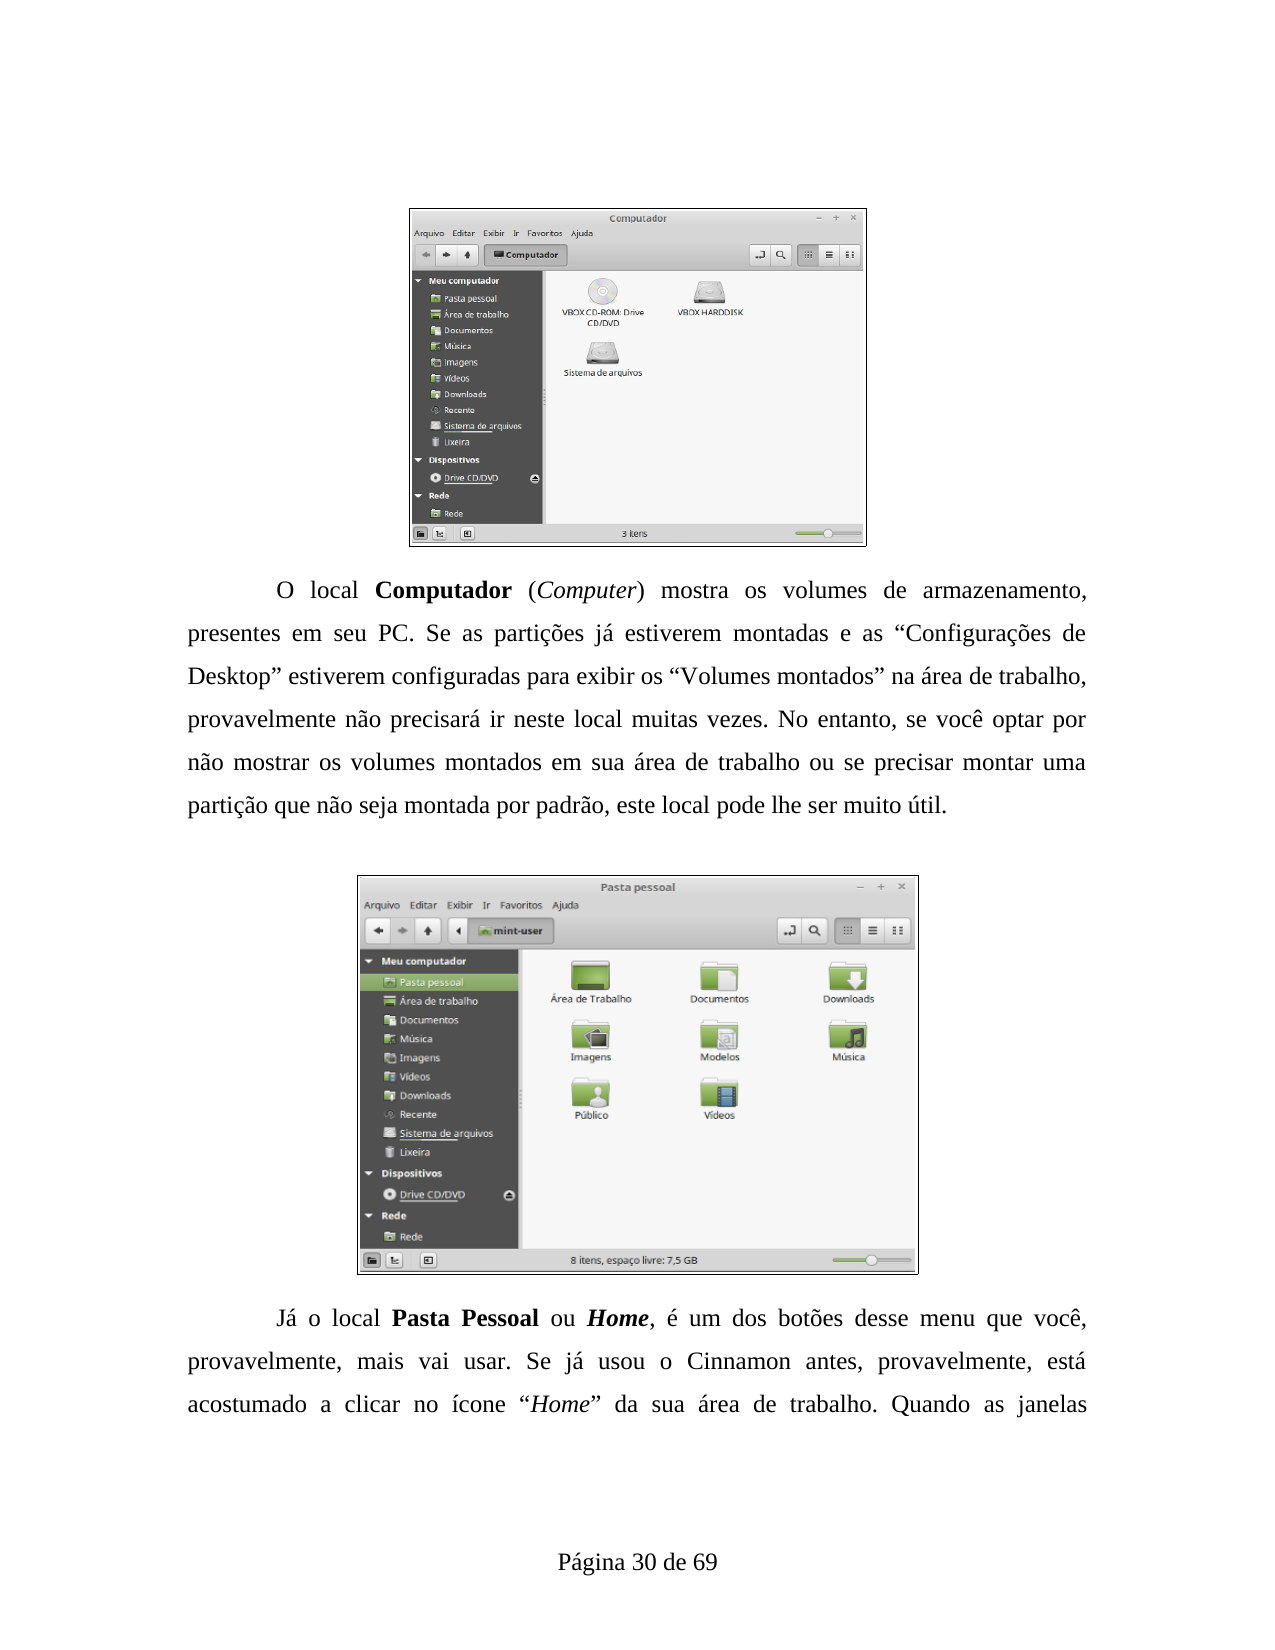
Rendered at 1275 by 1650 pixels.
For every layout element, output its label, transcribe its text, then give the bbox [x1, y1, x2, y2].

picture [360, 877, 915, 1272]
text Já o local Pasta Pessoal ou Home, é um dos botões desse menu que você, provavelmente, mais vai usar. Se já usou o Cinnamon antes, provavelmente, está acostumado a clicar no ícone “Home” da sua área de trabalho. Quando as janelas [187, 1303, 1087, 1418]
picture [412, 211, 863, 543]
text O local Computador (Computer) mostra os volumes de armazenamento, presentes em seu PC. Se as partições já estiverem montadas e as “Configurações de Desktop” estiverem configuradas para exibir os “Volumes montados” na área de trabalho, provavelmente não precisará ir neste local muitas vezes. No entanto, se você optar por não mostrar os volumes montados em sua área de trabalho ou se precisar montar uma partição que não seja montada por padrão, este local pode lhe ser muito útil. [187, 575, 1087, 819]
